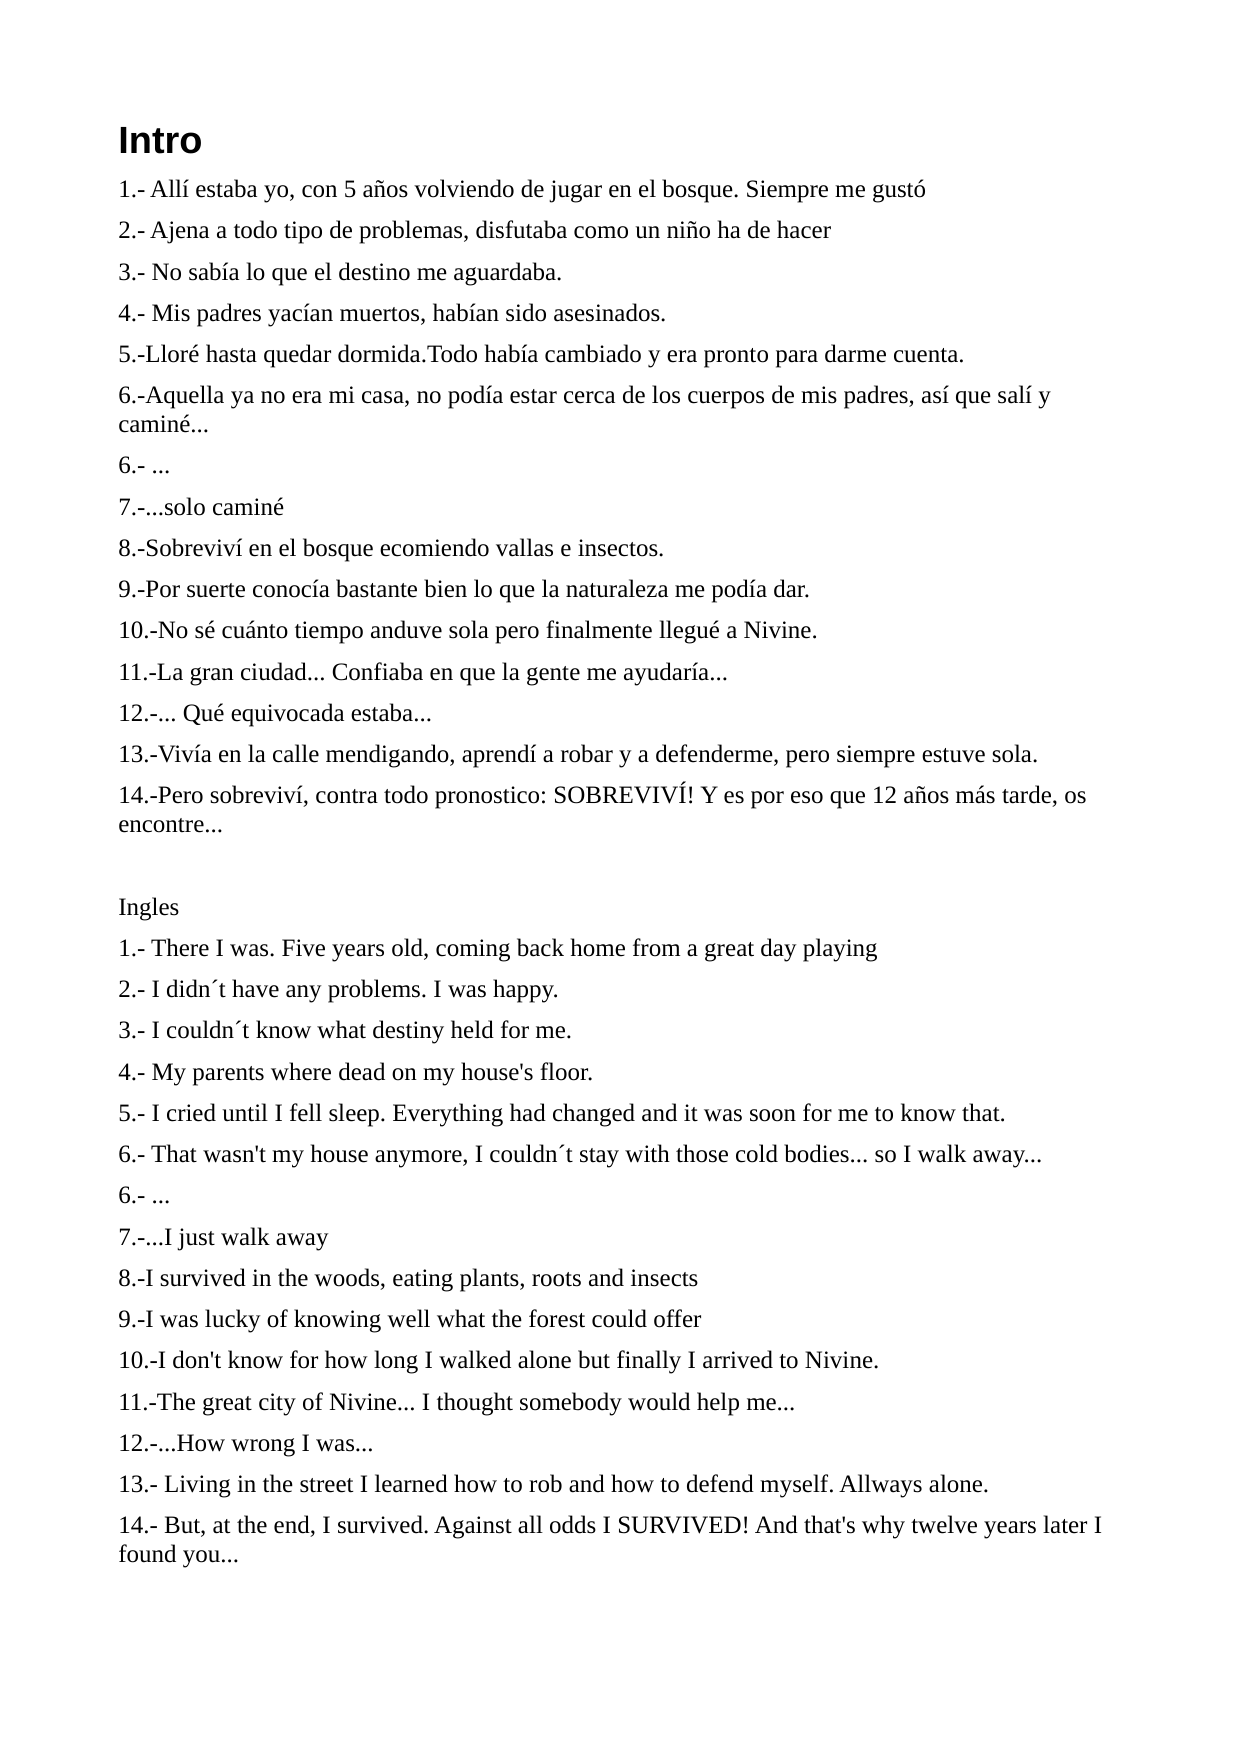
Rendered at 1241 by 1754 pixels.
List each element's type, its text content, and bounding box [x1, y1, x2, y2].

text 6.-Aquella ya no era mi casa, no podía estar cerca de los cuerpos de mis padres, así que salí y caminé... [118, 381, 1122, 438]
text 1.- Allí estaba yo, con 5 años volviendo de jugar en el bosque. Siempre me gustó [118, 174, 1122, 203]
text 14.-Pero sobreviví, contra todo pronostico: SOBREVIVÍ! Y es por eso que 12 años más tarde, os encontre... [118, 781, 1122, 838]
text 13.-Vivía en la calle mendigando, aprendí a robar y a defenderme, pero siempre estuve sola. [118, 739, 1122, 768]
text 4.- My parents where dead on my house's floor. [118, 1057, 1122, 1086]
text 2.- I didn´t have any problems. I was happy. [118, 974, 1122, 1003]
text 9.-I was lucky of knowing well what the forest could offer [118, 1304, 1122, 1333]
text 12.-...How wrong I was... [118, 1428, 1122, 1457]
text 6.- ... [118, 451, 1122, 479]
text 6.- That wasn't my house anymore, I couldn´t stay with those cold bodies... so I walk away... [118, 1139, 1122, 1168]
subtitle Intro [118, 118, 1122, 162]
text 3.- No sabía lo que el destino me aguardaba. [118, 257, 1122, 286]
text 4.- Mis padres yacían muertos, habían sido asesinados. [118, 298, 1122, 327]
text 7.-...I just walk away [118, 1222, 1122, 1251]
text 7.-...solo caminé [118, 492, 1122, 521]
text 10.-No sé cuánto tiempo anduve sola pero finalmente llegué a Nivine. [118, 616, 1122, 644]
text 3.- I couldn´t know what destiny held for me. [118, 1016, 1122, 1044]
text 14.- But, at the end, I survived. Against all odds I SURVIVED! And that's why twelve years later I found you... [118, 1511, 1122, 1568]
text 11.-La gran ciudad... Confiaba en que la gente me ayudaría... [118, 657, 1122, 686]
text 1.- There I was. Five years old, coming back home from a great day playing [118, 933, 1122, 962]
text 5.- I cried until I fell sleep. Everything had changed and it was soon for me to know that. [118, 1098, 1122, 1127]
text Ingles [118, 892, 1122, 921]
text 12.-... Qué equivocada estaba... [118, 698, 1122, 727]
text 6.- ... [118, 1181, 1122, 1209]
text 10.-I don't know for how long I walked alone but finally I arrived to Nivine. [118, 1346, 1122, 1374]
text 11.-The great city of Nivine... I thought somebody would help me... [118, 1387, 1122, 1416]
text 8.-Sobreviví en el bosque ecomiendo vallas e insectos. [118, 533, 1122, 562]
text 13.- Living in the street I learned how to rob and how to defend myself. Allways alone. [118, 1469, 1122, 1498]
text 5.-Lloré hasta quedar dormida.Todo había cambiado y era pronto para darme cuenta. [118, 339, 1122, 368]
text 2.- Ajena a todo tipo de problemas, disfutaba como un niño ha de hacer [118, 216, 1122, 244]
text 9.-Por suerte conocía bastante bien lo que la naturaleza me podía dar. [118, 574, 1122, 603]
text 8.-I survived in the woods, eating plants, roots and insects [118, 1263, 1122, 1292]
